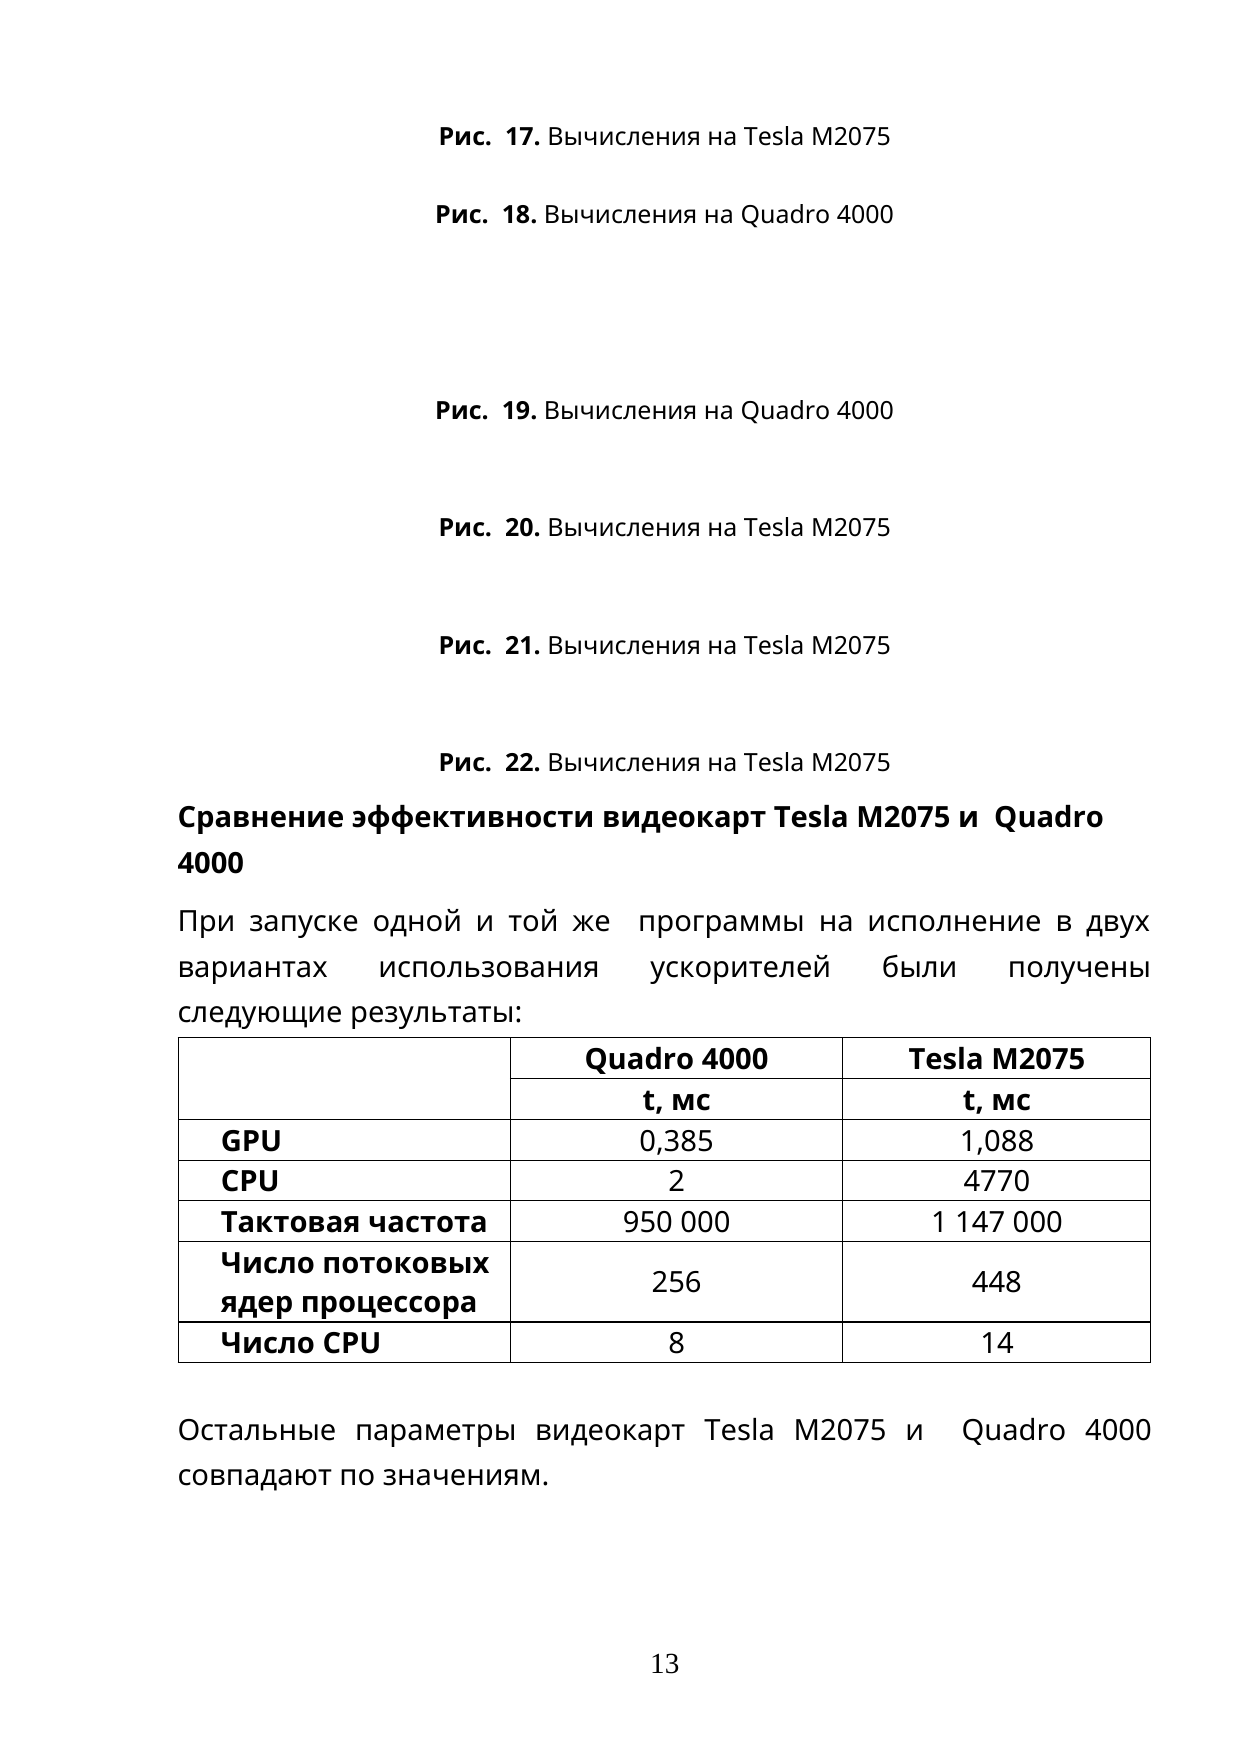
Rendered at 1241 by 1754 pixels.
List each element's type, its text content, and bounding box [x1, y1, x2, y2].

table_cell t, мс [843, 1079, 1150, 1119]
table_cell Число CPU [179, 1323, 510, 1362]
table_cell 4770 [843, 1161, 1150, 1200]
table_cell 14 [843, 1323, 1150, 1362]
table_cell 2 [511, 1161, 842, 1200]
text Рис. 19. Вычисления на Quadro 4000 [177, 392, 1152, 426]
table_cell 8 [511, 1323, 842, 1362]
table_cell 256 [511, 1242, 842, 1321]
subtitle Сравнение эффективности видеокарт Tesla M2075 и Quadro 4000 [177, 796, 1152, 882]
table_cell 0,385 [511, 1120, 842, 1159]
text Рис. 18. Вычисления на Quadro 4000 [177, 196, 1152, 231]
text Рис. 22. Вычисления на Tesla M2075 [177, 745, 1152, 779]
table_cell GPU [179, 1120, 510, 1159]
table_cell CPU [179, 1161, 510, 1200]
table_cell Тактовая частота [179, 1201, 510, 1241]
text Остальные параметры видеокарт Tesla M2075 и Quadro 4000 совпадают по значениям. [177, 1409, 1152, 1494]
table_cell 1 147 000 [843, 1201, 1150, 1241]
table_cell Число потоковых ядер процессора [179, 1242, 510, 1321]
table_header Tesla M2075 [843, 1038, 1150, 1078]
table_header Quadro 4000 [511, 1038, 842, 1078]
table_header [179, 1038, 510, 1119]
text Рис. 21. Вычисления на Tesla M2075 [177, 627, 1152, 661]
text Рис. 17. Вычисления на Tesla M2075 [177, 118, 1152, 152]
text Рис. 20. Вычисления на Tesla M2075 [177, 510, 1152, 544]
text При запуске одной и той же программы на исполнение в двух вариантах использования ускорителей были получены следующие результаты: [177, 900, 1152, 1031]
table_cell 1,088 [843, 1120, 1150, 1159]
table_cell 950 000 [511, 1201, 842, 1241]
table_cell t, мс [511, 1079, 842, 1119]
table_cell 448 [843, 1242, 1150, 1321]
